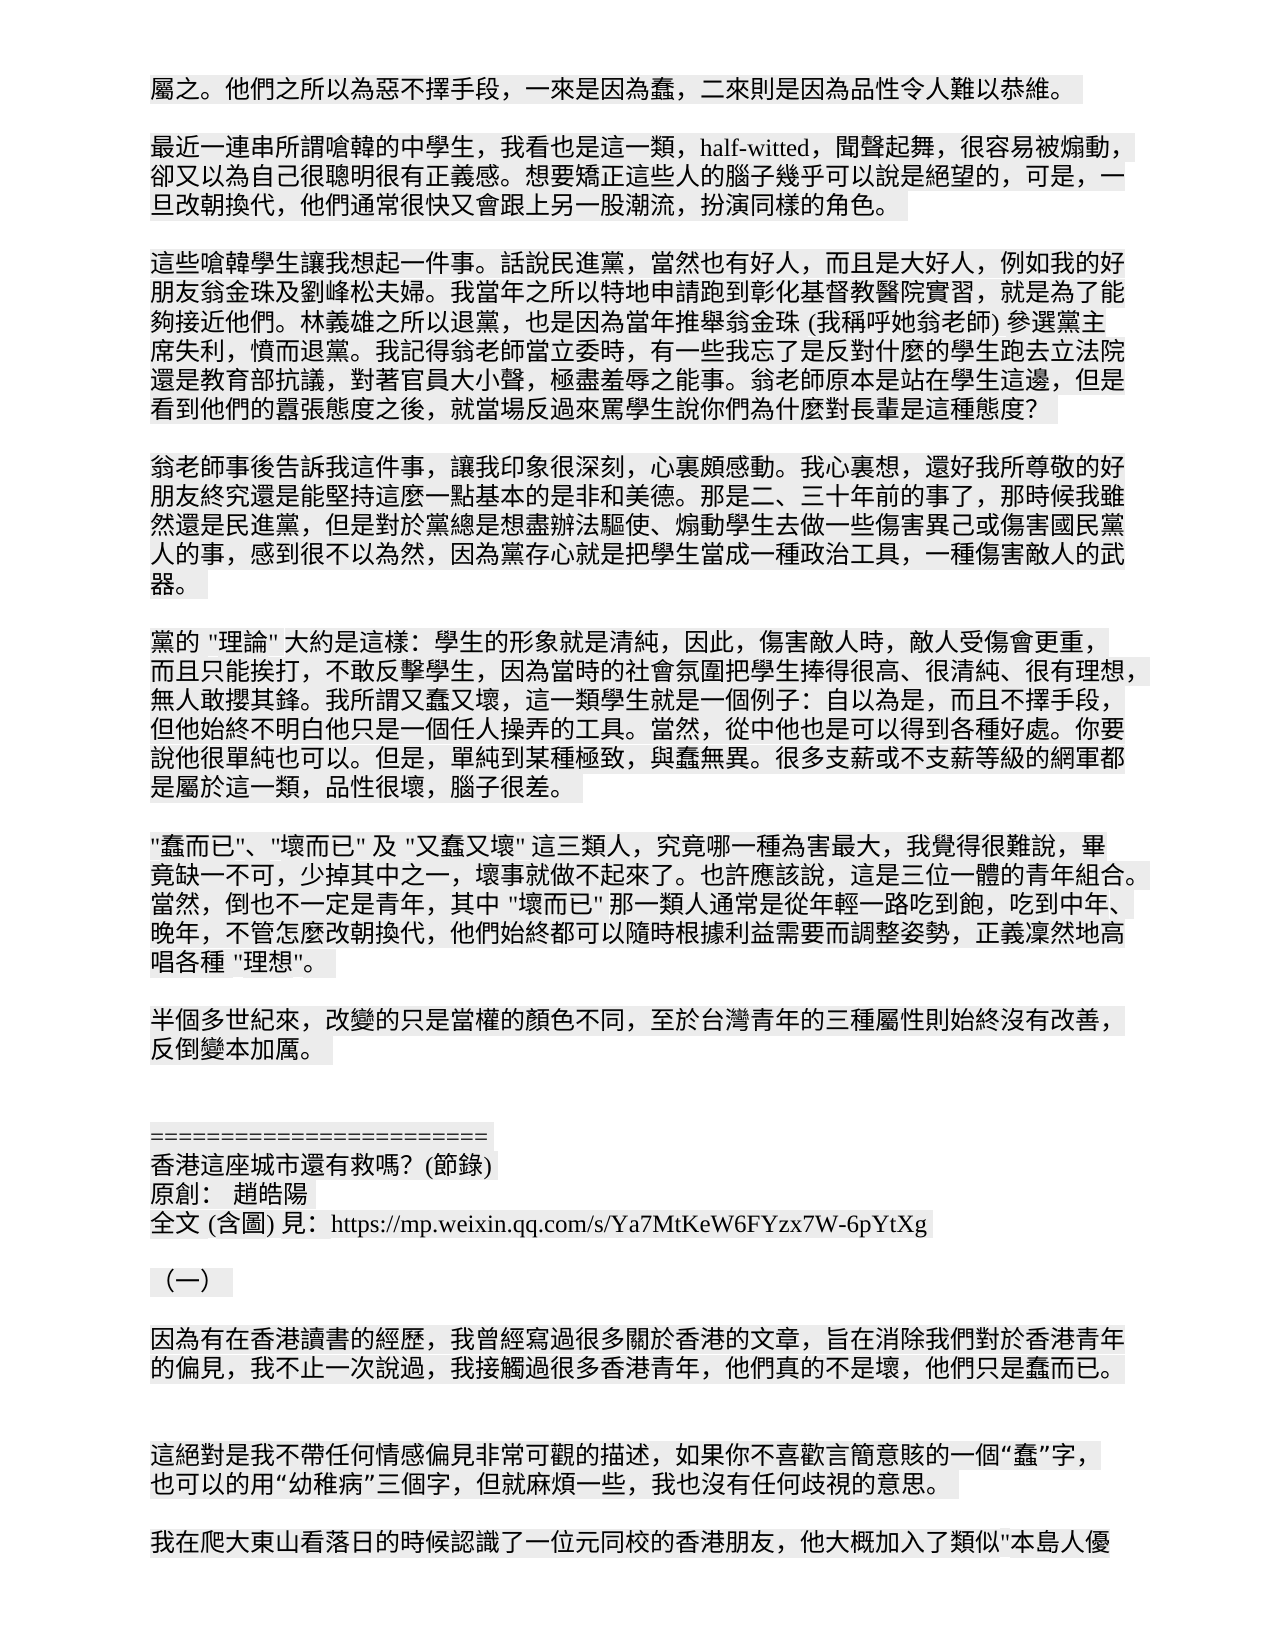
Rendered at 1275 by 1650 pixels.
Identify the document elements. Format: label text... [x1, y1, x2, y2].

text 卡韓政變 (94)：台灣青年的三種屬性//香港這座城市還有救嗎？(節錄。作者：趙皓陽) 陳真 2019. 06. 25. 趙皓陽這文章寫得很好，我就不告而取，借花獻佛了。 不過，裏頭有些描述，港台或許不太一樣。作者說，"香港青年不是壞，只是蠢而已"。依我看，台灣青年恐怕更有著三種屬性：一是蠢而已，一是壞而已，一是又蠢又壞。 三十多年來，這三種人把我整得很慘，所以我很清楚可以辨識出三者的不同。"蠢而已" 為數最多，壞而已為數最少，這類人通常就是帶頭的，包括各種親綠學者 (過去則是親藍，看風向辦事)、文化人及掛羊頭賣狗肉的所謂社運人士與維權份子、網紅等等等。這些人明知善惡，卻偏要顛倒是非黑白，藉以謀取個人權力與利益。 至於又蠢又壞的也是有，為數亦不少，例如橫行於網路世界那些陰陰暗暗的人，或是那些一經政黨或媒體煽動就會迅速冒出來喊打喊殺或是想方設法做一些傷害敵人之事的腦殘均屬之。他們之所以為惡不擇手段，一來是因為蠢，二來則是因為品性令人難以恭維。 最近一連串所謂嗆韓的中學生，我看也是這一類，half-witted，聞聲起舞，很容易被煽動，卻又以為自己很聰明很有正義感。想要矯正這些人的腦子幾乎可以說是絕望的，可是，一旦改朝換代，他們通常很快又會跟上另一股潮流，扮演同樣的角色。 這些嗆韓學生讓我想起一件事。話說民進黨，當然也有好人，而且是大好人，例如我的好朋友翁金珠及劉峰松夫婦。我當年之所以特地申請跑到彰化基督教醫院實習，就是為了能夠接近他們。林義雄之所以退黨，也是因為當年推舉翁金珠 (我稱呼她翁老師) 參選黨主席失利，憤而退黨。我記得翁老師當立委時，有一些我忘了是反對什麼的學生跑去立法院還是教育部抗議，對著官員大小聲，極盡羞辱之能事。翁老師原本是站在學生這邊，但是看到他們的囂張態度之後，就當場反過來罵學生說你們為什麼對長輩是這種態度？ 翁老師事後告訴我這件事，讓我印象很深刻，心裏頗感動。我心裏想，還好我所尊敬的好朋友終究還是能堅持這麼一點基本的是非和美德。那是二、三十年前的事了，那時候我雖然還是民進黨，但是對於黨總是想盡辦法驅使、煽動學生去做一些傷害異己或傷害國民黨人的事，感到很不以為然，因為黨存心就是把學生當成一種政治工具，一種傷害敵人的武器。 黨的 "理論" 大約是這樣：學生的形象就是清純，因此，傷害敵人時，敵人受傷會更重，而且只能挨打，不敢反擊學生，因為當時的社會氛圍把學生捧得很高、很清純、很有理想，無人敢攖其鋒。我所謂又蠢又壞，這一類學生就是一個例子：自以為是，而且不擇手段，但他始終不明白他只是一個任人操弄的工具。當然，從中他也是可以得到各種好處。你要說他很單純也可以。但是，單純到某種極致，與蠢無異。很多支薪或不支薪等級的網軍都是屬於這一類，品性很壞，腦子很差。 "蠢而已"、"壞而已" 及 "又蠢又壞" 這三類人，究竟哪一種為害最大，我覺得很難說，畢竟缺一不可，少掉其中之一，壞事就做不起來了。也許應該說，這是三位一體的青年組合。當然，倒也不一定是青年，其中 "壞而已" 那一類人通常是從年輕一路吃到飽，吃到中年、晚年，不管怎麼改朝換代，他們始終都可以隨時根據利益需要而調整姿勢，正義凜然地高唱各種 "理想"。 半個多世紀來，改變的只是當權的顏色不同，至於台灣青年的三種屬性則始終沒有改善，反倒變本加厲。 ======================== 香港這座城市還有救嗎？(節錄) 原創： 趙皓陽 全文 (含圖) 見：https://mp.weixin.qq.com/s/Ya7MtKeW6FYzx7W-6pYtXg （一） 因為有在香港讀書的經歷，我曾經寫過很多關於香港的文章，旨在消除我們對於香港青年的偏見，我不止一次說過，我接觸過很多香港青年，他們真的不是壞，他們只是蠢而已。 這絕對是我不帶任何情感偏見非常可觀的描述，如果你不喜歡言簡意賅的一個“蠢”字，也可以的用“幼稚病”三個字，但就麻煩一些，我也沒有任何歧視的意思。 我在爬大東山看落日的時候認識了一位元同校的香港朋友，他大概加入了類似"本島人優先"這類亂七八糟的組織，比極端港獨稍微好一點，對大陸人也沒有那麽多敵視，大致立場就是你過你的、我過我的多好，現在香港不好是因為大陸政府管著...... 我問他，你為什麽懷念英國殖民時代呢，甚至跟在英國國旗後面遊行？ 他說，因為democracy啊，一人一票啊，現在香港這麽多問題就是因為不democracy。 我問他，港英殖民時代你們選過總督嗎？ 他一下愣了，那種黑人問號？？？？的表情看著我。 我發現他是真不懂，於是告訴他，在英國人統治你們的時候，總督都是高貴的女王陛下直接指派的，你們一毛錢選舉權都沒有。在政府公務員體系內，香港人還要排在印度人後面，是妥妥的三等公民。為爭取自身權利、反對殖民壓迫，香港人民在六十年代進行過一系列抗議運動，結果被你的英國慈父用印度人軍警鎮壓了下去，拿槍biubiubiu地打你們香港人哎。 講真，當時他那一臉懊惱、難以置信、悔恨、羞漸、尷尬的表情，我能把玩一輩子。 第二個故事，當時臺灣太陽花那時候（彼時還沒有發生大規模占中事件），我們學校的學生會搞了各種亂七八糟的造勢活動支援。然後有一次開會的時候，一位理事表示，每一位在座的學生會成員都要表態支援太陽花運動，說的特別高大上，如果不表態就不符合學生會的最高理想，就不符合學生會的立會理念。 言下之意就是針對我們幾位大陸學生。我們都覺得太陽花運動跟我們有毛關係，這種表態不是MDZZ麽。當時有個大陸同學立馬就急了，說你們憑什麽逼我表態，我就是不支援，有種開除我啊。香港那邊同學聲音也高了八度，說我們是學生組織必須支援學生運動，這是原則。 我說大家都冷靜一下，你說的學生會的理念、最高原則什麽我們都認同，這同樣是我們大陸人民所認同的價值觀，你所表達的，就是民主和自由兩種理念。 他說對，所以我們一定要支援臺灣學生佔領立法院。 我說民主講究不同觀點不同立場的共存于尊重，自由講究每個人表達觀點的權利能被保障。既然是自由，那我們有沒有不支援臺灣學生的權利呢？既然是民主，我們有沒有保留不同觀點的尊重呢？你這種做法，跟學生會的理念完全不合，你這是妥妥的專制啊。 直到我畢業，他們再也沒有鬧過什麽蛾子了。 他們不僅僅是缺乏常識的問題，在很多事情上總能做出讓正常人匪夷所思的操作。臺灣跟香港在這一點上就非常像，比如臺灣的“用愛發電”這個事，我第一次聽到這個的時候覺得是故意黑的吧？結果尼瑪真是真的，驚掉下巴。臺灣是一個能源短缺的地區，二十一世紀初的幾個夏天，都要經歷上百次停電，於是當局提出了發展核電的計劃，但遭到了民意的強烈反彈。一個環保組織在反核遊行中打出了“用愛發電”的大旗；更驚訝的是，這在臺灣還真普遍有人買賬，還真很多人覺得用愛發電這個概念好，更有許多政客為了獲取民眾支援都開始喊這個口號。 若論智障程度，香港青年不會讓臺灣青年獨領風騷。當年一群香港腦殘中學生為一些亂七八糟的破事在中環鬧絕食。這個絕食牛逼就牛逼在是“接力絕食”——這是絕對香港腦殘中學生們的一大發明：先幾個人“絕食”八小時，然後下場吃飯；換另外一撥人再“絕食”八小時，完了該回家回家，該睡覺睡覺，明天接著再來……最捉急的事，就是接力的這八小時途中，他們還怕營養不良，不斷地喝運動飲料……不規律飲食，久坐不動，高糖飲料，我感覺搞一波絕食之後那群香港中學生們還能都胖一圈。 作為一個正常的人類，我表示自己的智商受到了侮辱。我完全尊重你們表達政治訴求的權利，但是你們表達政治訴求的方式很難讓我不覺得你們是群傻逼。 曾經，我非常非常享受這種對香港同齡人、臺灣同齡人智商上的降維打擊，我覺得他們太蠢了，基本的歷史不瞭解，基本的政治常識不知道，就只會喊喊口號打打雞血。就像我這樣的，隨隨便便就碾壓他們，特別享受他們那種毫無還手之力的快感。 但是，後來過了很久之後我才意識到，可能是，香港的基礎教育出了問題。 意識到了這一點之後，我也通過香港的朋友瞭解了一下他們的教材，發現相比於大陸的九年義務教育，真的是簡單了幾個維度，有些內容一筆帶過，有些內容考試不考。要知道，香港大學就讀率在15%左右，也就是說我能接觸到的這幫人裏，已經算是精英了，但他們就是這水平，連基本的歷史和政治常識都不瞭解。就算他們引以為傲的英語水平，其實也比不過大陸同班同學。但是有一點很重要，這也是我在之後才意識到的：他們並不是香港最拔尖的人才。 （二） 我研究生導師，六十多歲一小老頭，看著和藹可親平易近人，但是他的家族有很大的産業，妥妥的含著金鑰匙出生，法學和管理學雙博士，還有佛學、哲學、美學、文學等六個碩士文憑。住在九龍塘後面山上的一個別墅，那可是寸土寸金的地方。他這個別墅大到什麽程度，大到可以請我們一個班的人去他們家院子裏燒烤。他還給我們指，說你們看見院子裏有竹子的那家了唄，那是成龍的房子。 我導師的老婆是八十年代某年的港姐第二名。兩個兒子跟我們差不多大，一個在牛津，一個在康橋，一個讀哲學，一個讀神學——在西方都是妥妥的貴族專業。一次去他家BBQ的時候正好他倆兒子回家，跟他們聊了聊發現水平非常之高，張口康得薩特，閉口施特勞斯康定斯基，然後他小兒子跟我們簡單聊了聊就告辭了，說他下周要在尖沙咀某教堂舉辦一場聖誕鋼琴獨奏會，他的鋼琴剛剛海運了回來，要佈置到場地去。 當時我們都沒有想太多，就覺得我導師真是人生贏家，父母優秀、妻子優秀、兒子優秀，自己也特別優秀，這樣的人生讓誰不羡慕呢。一段日子過後，再結合我在香港遇到的種種事情，我才意識到了，這背後不僅僅是一個優秀的家庭這樣簡單，而是香港精英階層與平民階層巨大的鴻溝。 我說香港的年輕人人蠢、笨、沒有常識，說他們的基礎教育出了問題，但我當時沒有意識到，香港的精英階層的子女教育是沒有這個問題的，他們直接就送到了國外最頂級的私立學校，從小接受最拔尖的教育。階級固化的棺材板就這樣釘上了釘，平民和精英接受的都是不同的教育、不同的教材、不同的學校、不同的老師，平民的教育還要搞“素質教育”“寬鬆教育”“多元教育”，教的他們連基本的常識、基本的知識儲備都沒有，將來那什麽去跟精英階層掰手腕。 差不多同樣年齡的兩個香港青年，一個連鴉片戰爭的歷史都不知道，一個跟我侃侃而談薩特的噁心和康定斯基的修養，這就是真實可見的割裂與鴻溝。最可怕的是，這個鴻溝不是20%和80%的鴻溝，而是0.1%和99.9%的鴻溝。香港還有希望嗎？似乎只有這0.1%的未來才能稱得上“希望”——這群精英沒有國界，他們從小就是世界公民，接觸到的都是世界最頂級的資源；更可怕的是他們的家產都在香港，他們會繼承父輩祖輩鉅額的財富，也就是說這些世界公民才是香港真正的主人。 而剩下99.9%的絕大多數，可以說他們爛在了這一窪小地方。我一直在說，香港絕大多數平民生活質量沒有我們想象的那麽高，首先房子就那麽小，房價還那麽高——平均一間屋子的大小只有5-6平米，但平均房價達到了19.68萬一平米（2018年的資料）；道路窄小擁擠，工作壓力大競爭激烈，氣候悶熱潮濕，唯一好一點的估計就是吃的好吃。但綜合來看香港空有一個自由港、亞洲金融之都、經濟龍頭這些光鮮亮麗的牌子，老百姓們尤其是年輕人們的生活未必有多好，一間房子就把他們都掏空了。 香港的繁華是那些“主人們”的繁華，是那些“0.1%”的羅曼蒂克，普通人對自己的生活並不滿意，再加上又沒有受過系統而可靠的基礎教育，所以非常容易被一些“表面文章”所蠱惑：一說就是抗議，一鬧就是上街，還一個個覺得自己挺光榮挺正義。他們把矛頭指向了一個永遠背鍋的大陸，而香港真正的主人——地産大鱷、金融巨頭和他們已經成為“世界公民”的兒孫們，在背後默默地數著錢。 於是精英們的“愚民教育”成功了，一些底層人民甚至也樂於看到自己學業壓力減輕，主動擁抱所謂的“素質”“寬鬆”“多元化”的氛圍，於是0.1%的統治牢不可破，他們的地位甚至比封建血統都要穩固，long may they reign。 （三） 我們若說這是精英階層——也是制度制定者們，有意識的愚民教育，似乎有些陰謀論的味道，但我們只看結果，則是一個非常清晰的現象：民眾徹底被“愚”了——他們不知道如何去實現一個既定目標，甚至都不知道自己想要什麽，不知道自己的訴求。 我之前的文章寫過，香港的經濟活力被地産資本所吞噬，而香港年輕人絕大多數勞動成果，都通過極高的房價被地産資本家變相剝削了。但是他們從來沒有人看到這一點，沒有人意識到打擊高房價對於整個香港經濟體的巨大作用。(餘略) （四） 本文的題目是“香港這座城市還有救嗎？”，也可以換成一個更精確的說法是“香港的年輕人們還能變聰明點嗎？”——我給出的答案是悲觀的。因為香港整個地方太小了，太閉塞了；而本地人又因為曾經得天獨厚的地理歷史因素，彌漫著一種發達過後弄弄的傲慢情緒。可以說整個地區的人都喪失了批判性與反思性，固步自封。 如果抛去了香港優越的先天環境，香港年輕人（除0.1%的精英外）所受的教育和專業素養，至完全不足以在一個大市場中與大陸青年競爭的。同時香港長久以來受到西方價值觀的衝擊，普通民眾很容易被蠱惑，上一次街，遊一次行，就能獲得一些虛僞的滿足感，覺得自己多光榮多正義多威武霸氣了，然後繼續用自己的血肉去供養地産資本家，被人賣了還替人數錢還可開心呢。 不在其位，不謀其政，我已經畢業回來了，我也沒有那麽聖母去過多操心香港有沒有未來，我比較操心我們自己的未來。當今的香港社會是一面鏡子，能反應很多的問題。 首當其衝的是教育問題。我在之前很多文章裏都說過，我們國家最偉大的成就之一，就是把九年義務教育全國性推廣。這一舉措讓即便最偏遠的農村、山區、少數民族地區都納入了現代化的軌道，為改革開放後的人口紅利提供了堅實的基礎。人口紅利，不是單純的人多，而是能夠達到工業化生産要求、能夠納入經濟體系的勞動力多，這才是真正的“紅利”。義務教育帶來的是高素質勞動力，這個“高素質”不一定是要讀到本科碩士之類，而是針對經濟活動來說的。 放眼全球，中國的九年義務教育水平已經算是妥妥的“高素質”了。為什麽印度人口同樣眾多，但是沒有非常明顯的人口紅利存在？因為印度沒有經歷過我們翻天覆地影響深遠的革命，農村等廣大地區封建殘餘嚴重，廣大人口活在泥裏並不能為工業生産所用，網上經常調侃的印度“一億人口，十億牲口”，雖然有一些侮辱性的含義，但也恰如其分地表達了印度現狀——廣大人口既不能為工業生産所用，也沒有實力進入市場去消費，他們是被整個經濟體抛棄的一群人，要命的是這群人是國家人口的絕大多數。(餘略) 有很多人認為“高考”是我國教育公平的很好體現，我說並不完全正確，真正的教育公平在於教育資源的分配，高考只是很小的一個組成部分，只是一個結果、一個儀式化的認證，我們不能像香港人一樣只看到表面現象而忽視了本質問題。所以，正如我在《基層醫生、教師的普遍困境：為什麽工作這麽辛苦，待遇卻這麽低？》《醫療、教育、養老與社保的困境，最好的解藥在哪里？》這兩篇文章裏，用近三萬字分析的結論：有些行業不能市場化，醫療算一個，教育算一個。 有些人說醫療養老教育這些問題是市場化不完全的問題，能說出這種話的要麽是腦子壞掉了，要麽是良心壞掉了。我們分析了這麽多還看不出來嗎，完全市場化，像美國那樣精英學校、私立醫院就好了？除了少數富豪，廣大民眾都看不起病上不起學就好了？ 現在社會其實有一些很不好的端倪了，國家對醫療和教育的財政支援不夠，醫生待遇低，用藥品回扣、濫開檢查來彌補；教師待遇低，優秀老師紛紛流入私立學校，而公立學校師資力量越來越弱，老師越來越混日子劃水；精英子女要麽出國要麽去昂貴的私立學校。看看美國和日本，公立學校都是什麽樣子，這樣下來社會更加固化，精英永遠是精英，屁民就在看不起病、上不起學的泥潭裏爛掉了。 另一個是房地産問題，正如前文所述，香港是被房地産吸乾了經濟活力的城市，縱使有著繁華發達的表皮，大多數普通民眾也很難享受到發展帶來的幸福感。我們房地産市場面臨著同樣的問題，就比如“六個錢包”（夫妻，和兩邊四位父母）供養一套房産的理論，這說明房地産産業不光吸老百姓的血，還在吸其他産業的血——六個錢包都供了房子，那別的産業評什麽活？更多地分析在《房地産市場批判》一文中也已經說得很詳盡了，這裏就不再贅述。 還是那句話，為啥我總是不厭其煩地分析香港問題，因為有些不僅僅是香港的問題。秦人不暇自哀，而後人哀之；後人哀之而不鑒之，亦使後人而複哀後人也。 [150, 75, 1125, 1558]
